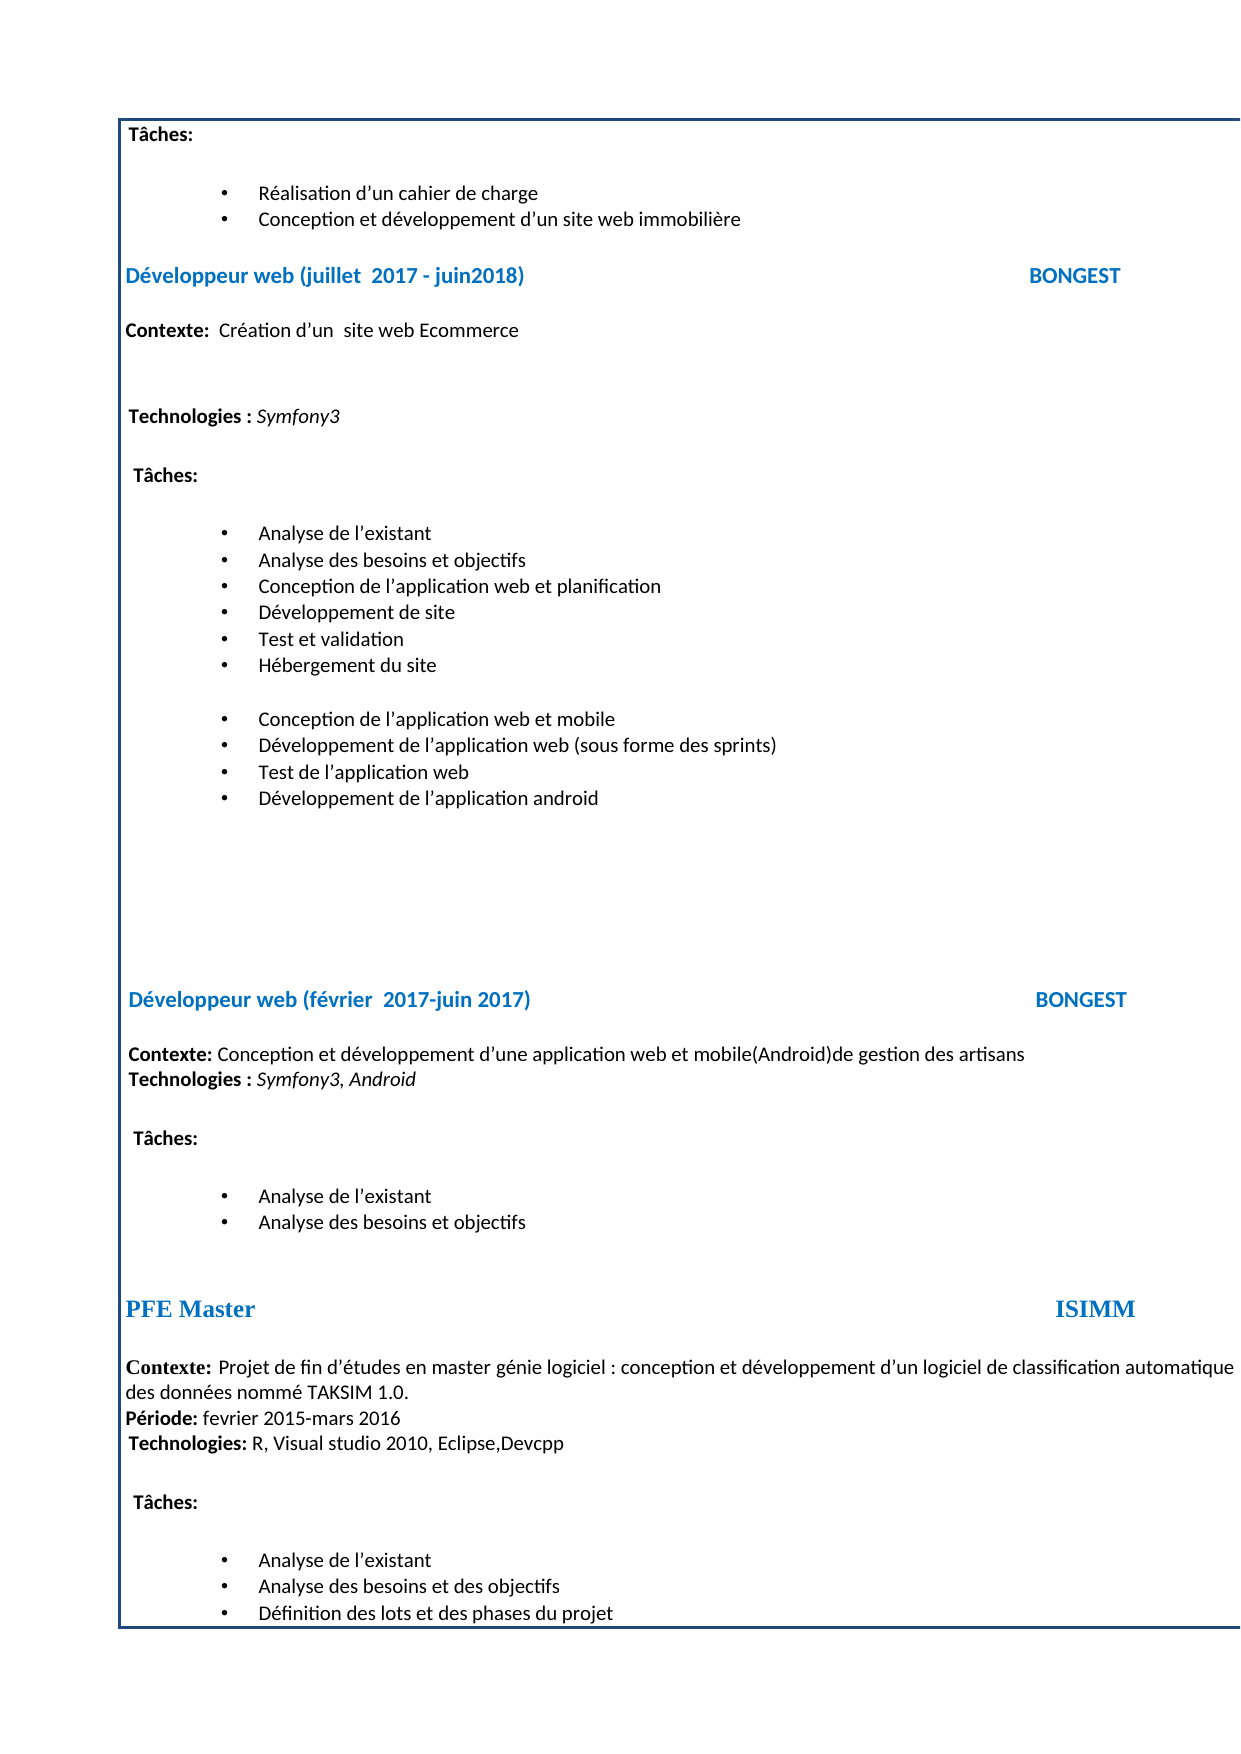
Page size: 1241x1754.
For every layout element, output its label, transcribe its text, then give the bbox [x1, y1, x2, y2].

table_header Monia Yousfi Sousse, Tunisie Mail : moniaelyousfi@gmail. HYPERLINK "mailto:moniaelyousfi@gmail.com"com Tel : (+216) 41310590 Ingénieur Informatique FORMATIONS 2012-2016 Master Professionnel en génie Logiciel, ISIM Monastir , Tunisie 2010-2012 Licence fondamentale en sciences de l’informatique, ISIM Monastir, Tunisie 2009-2010 Baccalauréat en sciences de l’informatique, Lycée Birlahfay Sidi Bouzid EXPERIENCES PROFESSIONNELLES Formation FullStack JS(20/03/2021 -> 6/08/201) ( En cours ) GOMYCODE Application java de gestion de stock et de facturation (octobre 2019) Contexte : conception et développement d’une application java qui permet de gérer le stock et la facturation. Tâches: Gestion des produits Gestion des fournisseurs Gestion des catégories des produits Gestion des entrées Gestion des sorties Gestion des factures d’achats Gestion des factures de vente Inventaire DEVIS Journal Entreprise de vente de matériels électroniques Nazih choukhi(2018 -2019) Administration Formation Symfony4 (février 2019- mai 2019) GDev Contexte : Formation Symfony4 Tâches: Réalisation d’un cahier de charge Conception et développement d’un site web immobilière Développeur web (juillet 2017 - juin2018) BONGEST Contexte: Création d’un site web Ecommerce Technologies : Symfony3 Tâches: Analyse de l’existant Analyse des besoins et objectifs Conception de l’application web et planification Développement de site Test et validation Hébergement du site Conception de l’application web et mobile Développement de l’application web (sous forme des sprints) Test de l’application web Développement de l’application android Développeur web (février 2017-juin 2017) BONGEST Contexte: Conception et développement d’une application web et mobile(Android)de gestion des artisans Technologies : Symfony3, Android Tâches: Analyse de l’existant Analyse des besoins et objectifs PFE Master ISIMM Contexte: Projet de fin d’études en master génie logiciel : conception et développement d’un logiciel de classification automatique des données nommé TAKSIM 1.0. Période: fevrier 2015-mars 2016 Technologies: R, Visual studio 2010, Eclipse,Devcpp Tâches: Analyse de l’existant Analyse des besoins et des objectifs Définition des lots et des phases du projet Mise en place du planning prévisionnel Rédaction des comptes rendus et des rapports d’avancement Interaction entre les langages R ,java ,c et c++ Réalisation du logiciel Taksim 1.0 Test Compétition ECML/PKDD 2016 (Avril 2016- novembre 2016) Contexte: Participation à la compétition avec la maitre assistante Mariem Gzara Technologies: R, Python, Excel, Tâches: Maitriser les concepts du data mining Appliquer les algorithmes de classification sur la base de données PFE Licence ISIMM Contexte :Conception et développement d’une application de gestion des activités dans un restaurant Période : janvier 2012-juin 2012 (5 mois) Technologies : Eclipse SDK Tâches: Etude de l’existant Conception de l’application Réalisation de l’application mobile Extraction de connaissance COMPETENCES COMPETENCES TECHNIQUES DATAMINING MATLAB,R,Python SGBD Oracle, MySQL, SQL Server IDE Eclipse, NetBeans, RStudio, Devcpp, visual Studio 2010 LANGAGES PHP , Symfony3/4.2, HTML, CSS, XML ,Android METHODES UML, MERISE AUTRES Web Services , Java ,Java/J2EE, SQL, PL\SQL, Laravel, C, C++,Python,SAS COMPETENCES MANAGERIALES S.D’INFORMATION Informatique décisionnelle, Big Data GESTION DE PROJET méthodes classiques, Méthodes agiles (SCRUM) Outils: MS Project, GANTT Project Sport, Voyage, Musique [121, 121, 1240, 1626]
